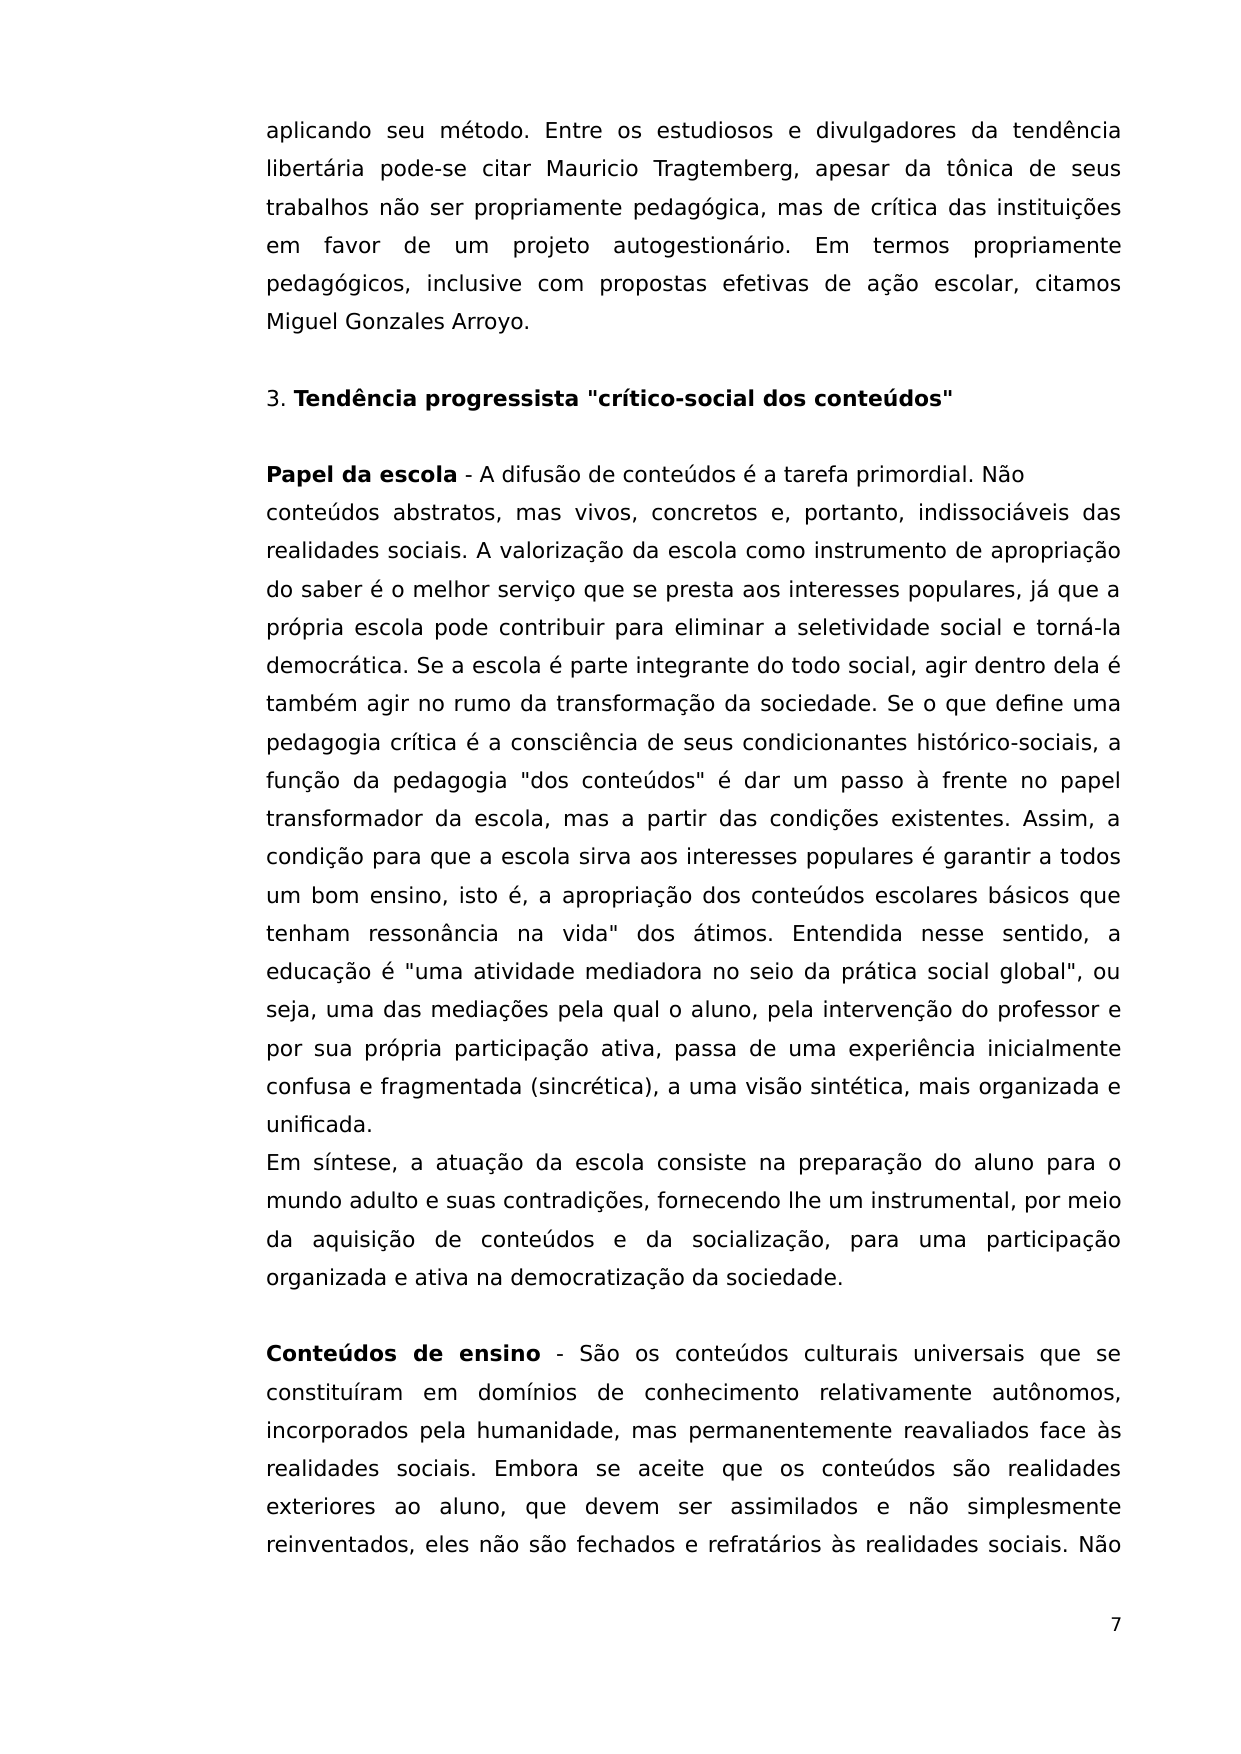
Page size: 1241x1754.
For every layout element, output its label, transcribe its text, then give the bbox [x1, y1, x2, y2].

text Papel da escola - A difusão de conteúdos é a tarefa primordial. Não [266, 462, 1122, 488]
text 3. Tendência progressista "crítico-social dos conteúdos" [266, 386, 1122, 411]
text conteúdos abstratos, mas vivos, concretos e, portanto, indissociáveis das realidades sociais. A valorização da escola como instrumento de apropriação do saber é o melhor serviço que se presta aos interesses populares, já que a própria escola pode contribuir para eliminar a seletividade social e torná-la democrática. Se a escola é parte integrante do todo social, agir dentro dela é também agir no rumo da transformação da sociedade. Se o que define uma pedagogia crítica é a consciência de seus condicionantes histórico-sociais, a função da pedagogia "dos conteúdos" é dar um passo à frente no papel transformador da escola, mas a partir das condições existentes. Assim, a condição para que a escola sirva aos interesses populares é garantir a todos um bom ensino, isto é, a apropriação dos conteúdos escolares básicos que tenham ressonância na vida" dos átimos. Entendida nesse sentido, a educação é "uma atividade mediadora no seio da prática social global", ou seja, uma das mediações pela qual o aluno, pela intervenção do professor e por sua própria participação ativa, passa de uma experiência inicialmente confusa e fragmentada (sincrética), a uma visão sintética, mais organizada e unificada. [266, 500, 1122, 1138]
text Conteúdos de ensino - São os conteúdos culturais universais que se constituíram em domínios de conhecimento relativamente autônomos, incorporados pela humanidade, mas permanentemente reavaliados face às realidades sociais. Embora se aceite que os conteúdos são realidades exteriores ao aluno, que devem ser assimilados e não simplesmente reinventados, eles não são fechados e refratários às realidades sociais. Não [266, 1341, 1122, 1558]
text aplicando seu método. Entre os estudiosos e divulgadores da tendência libertária pode-se citar Mauricio Tragtemberg, apesar da tônica de seus trabalhos não ser propriamente pedagógica, mas de crítica das instituições em favor de um projeto autogestionário. Em termos propriamente pedagógicos, inclusive com propostas efetivas de ação escolar, citamos Miguel Gonzales Arroyo. [266, 118, 1122, 335]
text Em síntese, a atuação da escola consiste na preparação do aluno para o mundo adulto e suas contradições, fornecendo lhe um instrumental, por meio da aquisição de conteúdos e da socialização, para uma participação organizada e ativa na democratização da sociedade. [266, 1150, 1122, 1291]
